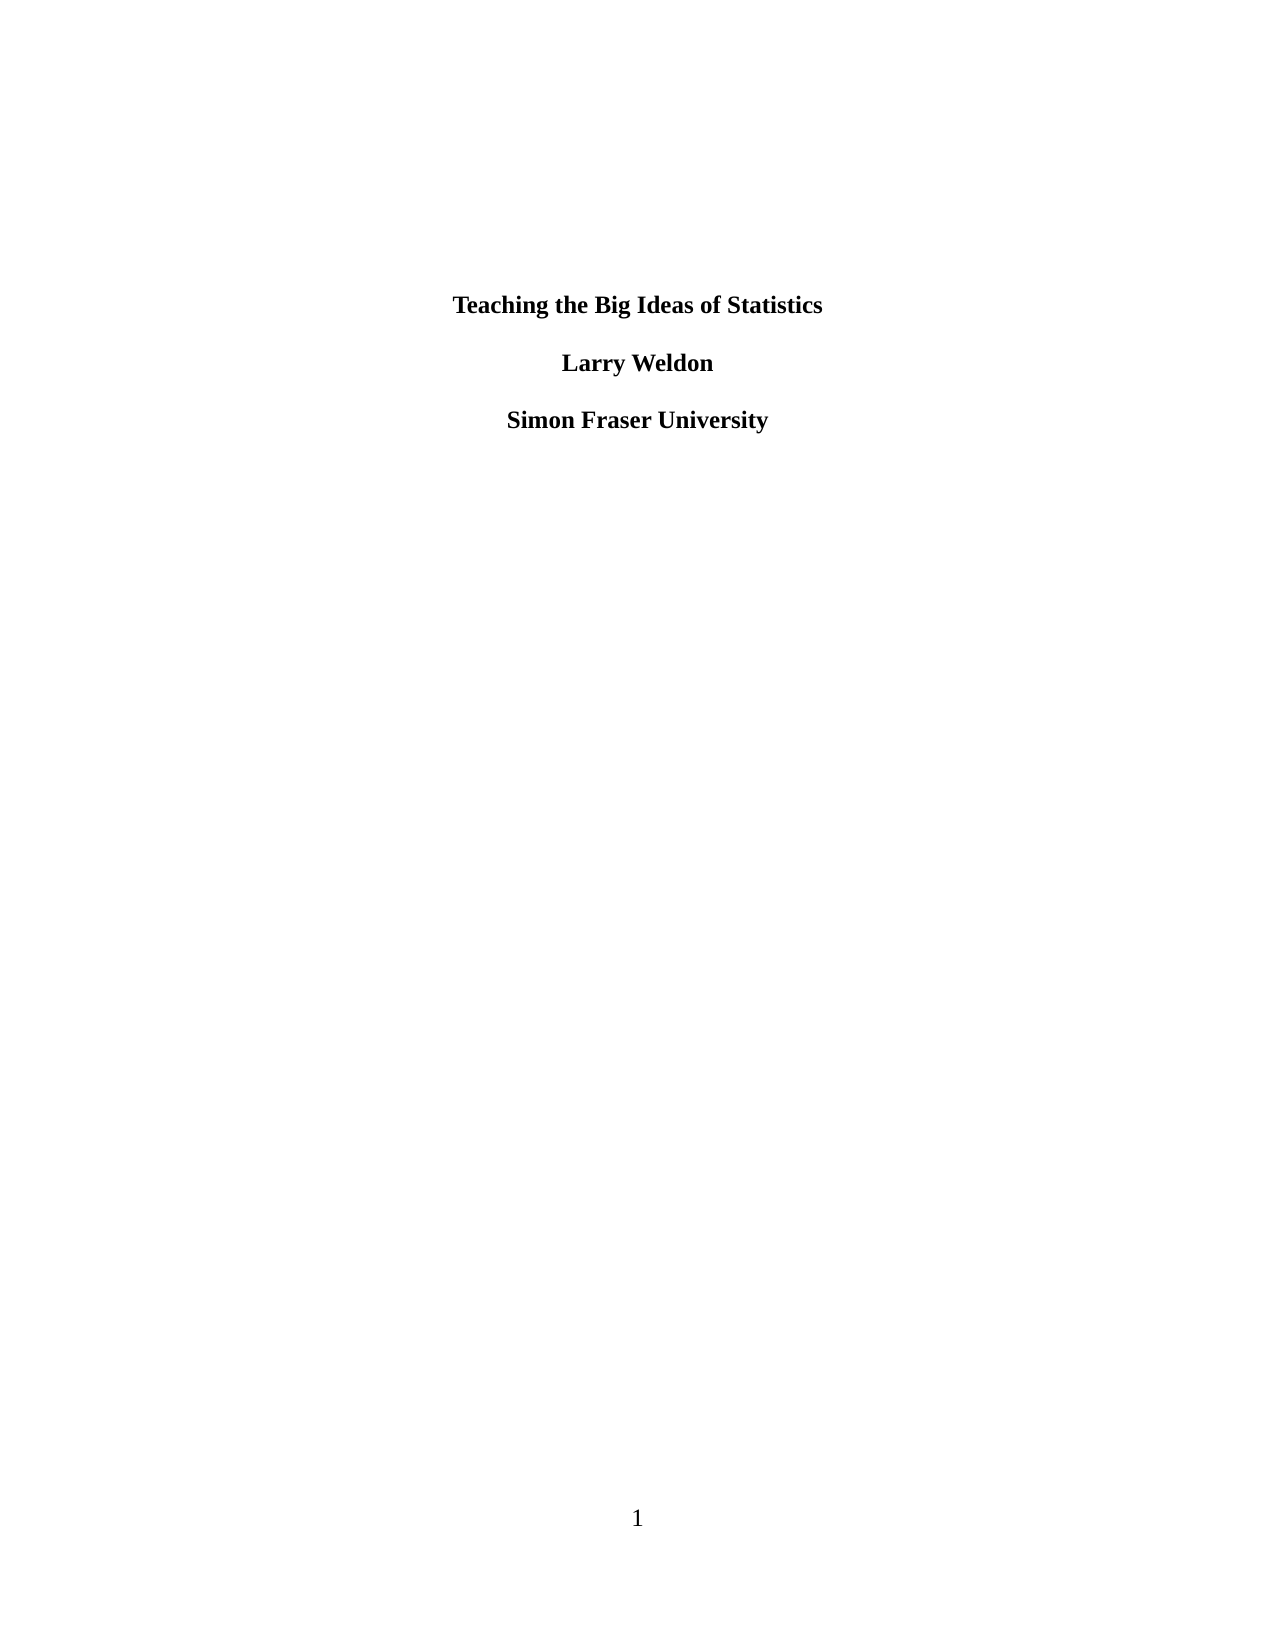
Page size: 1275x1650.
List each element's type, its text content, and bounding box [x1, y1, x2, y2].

text Simon Fraser University [118, 406, 1157, 434]
text Teaching the Big Ideas of Statistics [118, 291, 1157, 319]
text Larry Weldon [118, 348, 1157, 377]
